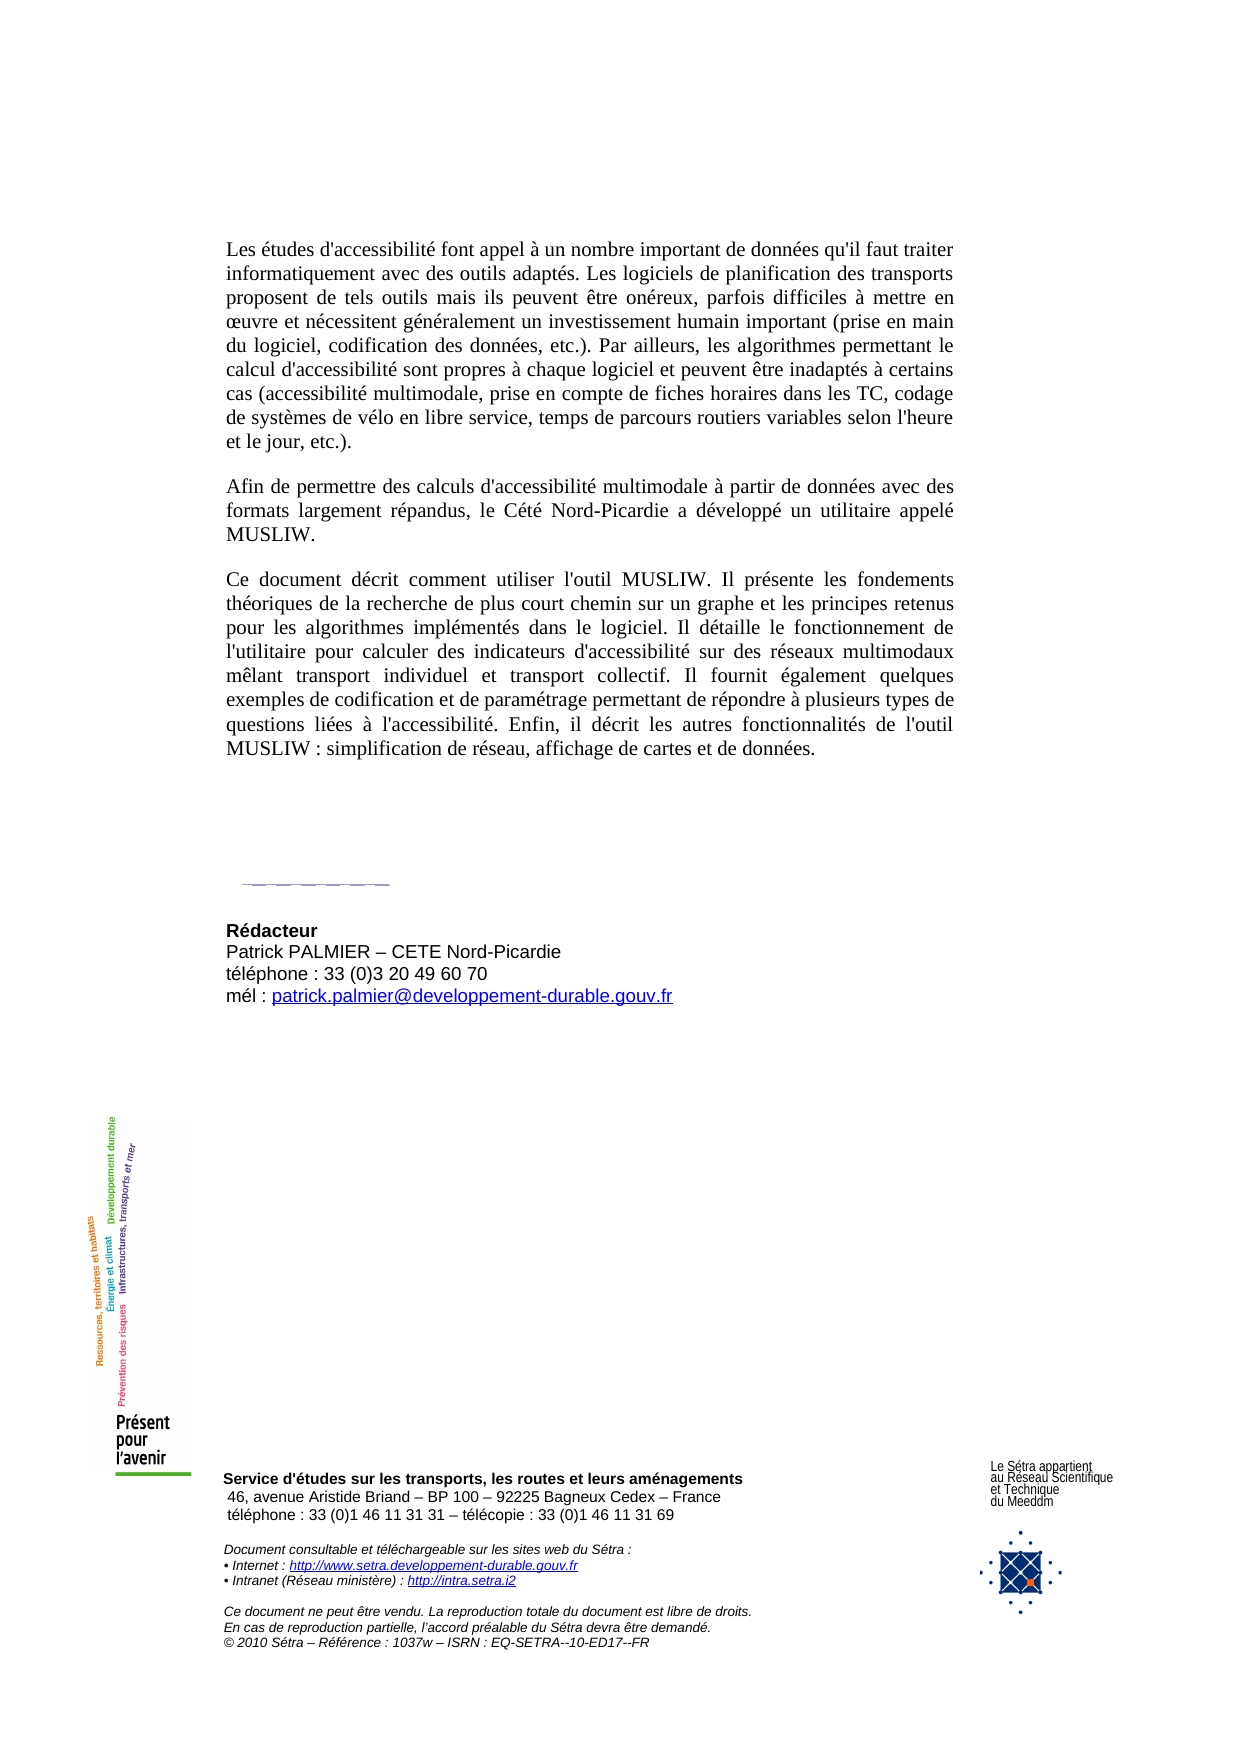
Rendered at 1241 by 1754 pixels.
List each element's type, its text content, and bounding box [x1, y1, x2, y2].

text Les études d'accessibilité font appel à un nombre important de données qu'il faut traiter informatiquement avec des outils adaptés. Les logiciels de planification des transports proposent de tels outils mais ils peuvent être onéreux, parfois difficiles à mettre en œuvre et nécessitent généralement un investissement humain important (prise en main du logiciel, codification des données, etc.). Par ailleurs, les algorithmes permettant le calcul d'accessibilité sont propres à chaque logiciel et peuvent être inadaptés à certains cas (accessibilité multimodale, prise en compte de fiches horaires dans les TC, codage de systèmes de vélo en libre service, temps de parcours routiers variables selon l'heure et le jour, etc.). [226, 237, 955, 453]
text Ce document décrit comment utiliser l'outil MUSLIW. Il présente les fondements théoriques de la recherche de plus court chemin sur un graphe et les principes retenus pour les algorithmes implémentés dans le logiciel. Il détaille le fonctionnement de l'utilitaire pour calculer des indicateurs d'accessibilité sur des réseaux multimodaux mêlant transport individuel et transport collectif. Il fournit également quelques exemples de codification et de paramétrage permettant de répondre à plusieurs types de questions liées à l'accessibilité. Enfin, il décrit les autres fonctionnalités de l'outil MUSLIW : simplification de réseau, affichage de cartes et de données. [226, 567, 955, 759]
picture [87, 1117, 192, 1476]
text Rédacteur [226, 920, 955, 941]
text Document consultable et téléchargeable sur les sites web du Sétra : • Internet : http://www.setra.developpement-durable.gouv.fr • Intranet (Réseau ministère) : http://intra.setra.i2 [150, 1542, 861, 1588]
text Patrick PALMIER – CETE Nord-Picardie téléphone : 33 (0)3 20 49 60 70 mél : patrick.palmier@developpement-durable.gouv.fr [226, 941, 955, 1006]
text 46, avenue Aristide Briand – BP 100 – 92225 Bagneux Cedex – France [56, 1488, 861, 1506]
text Service d'études sur les transports, les routes et leurs aménagements [71, 1109, 861, 1488]
text En cas de reproduction partielle, l’accord préalable du Sétra devra être demandé. [150, 1619, 861, 1635]
text © 2010 Sétra – Référence : 1037w – ISRN : EQ-SETRA--10-ED17--FR [150, 1635, 861, 1650]
picture [979, 1530, 1062, 1614]
text téléphone : 33 (0)1 46 11 31 31 – télécopie : 33 (0)1 46 11 31 69 [56, 1506, 861, 1542]
text Afin de permettre des calculs d'accessibilité multimodale à partir de données avec des formats largement répandus, le Cété Nord-Picardie a développé un utilitaire appelé MUSLIW. [226, 474, 955, 546]
text Ce document ne peut être vendu. La reproduction totale du document est libre de droits. [150, 1604, 861, 1619]
